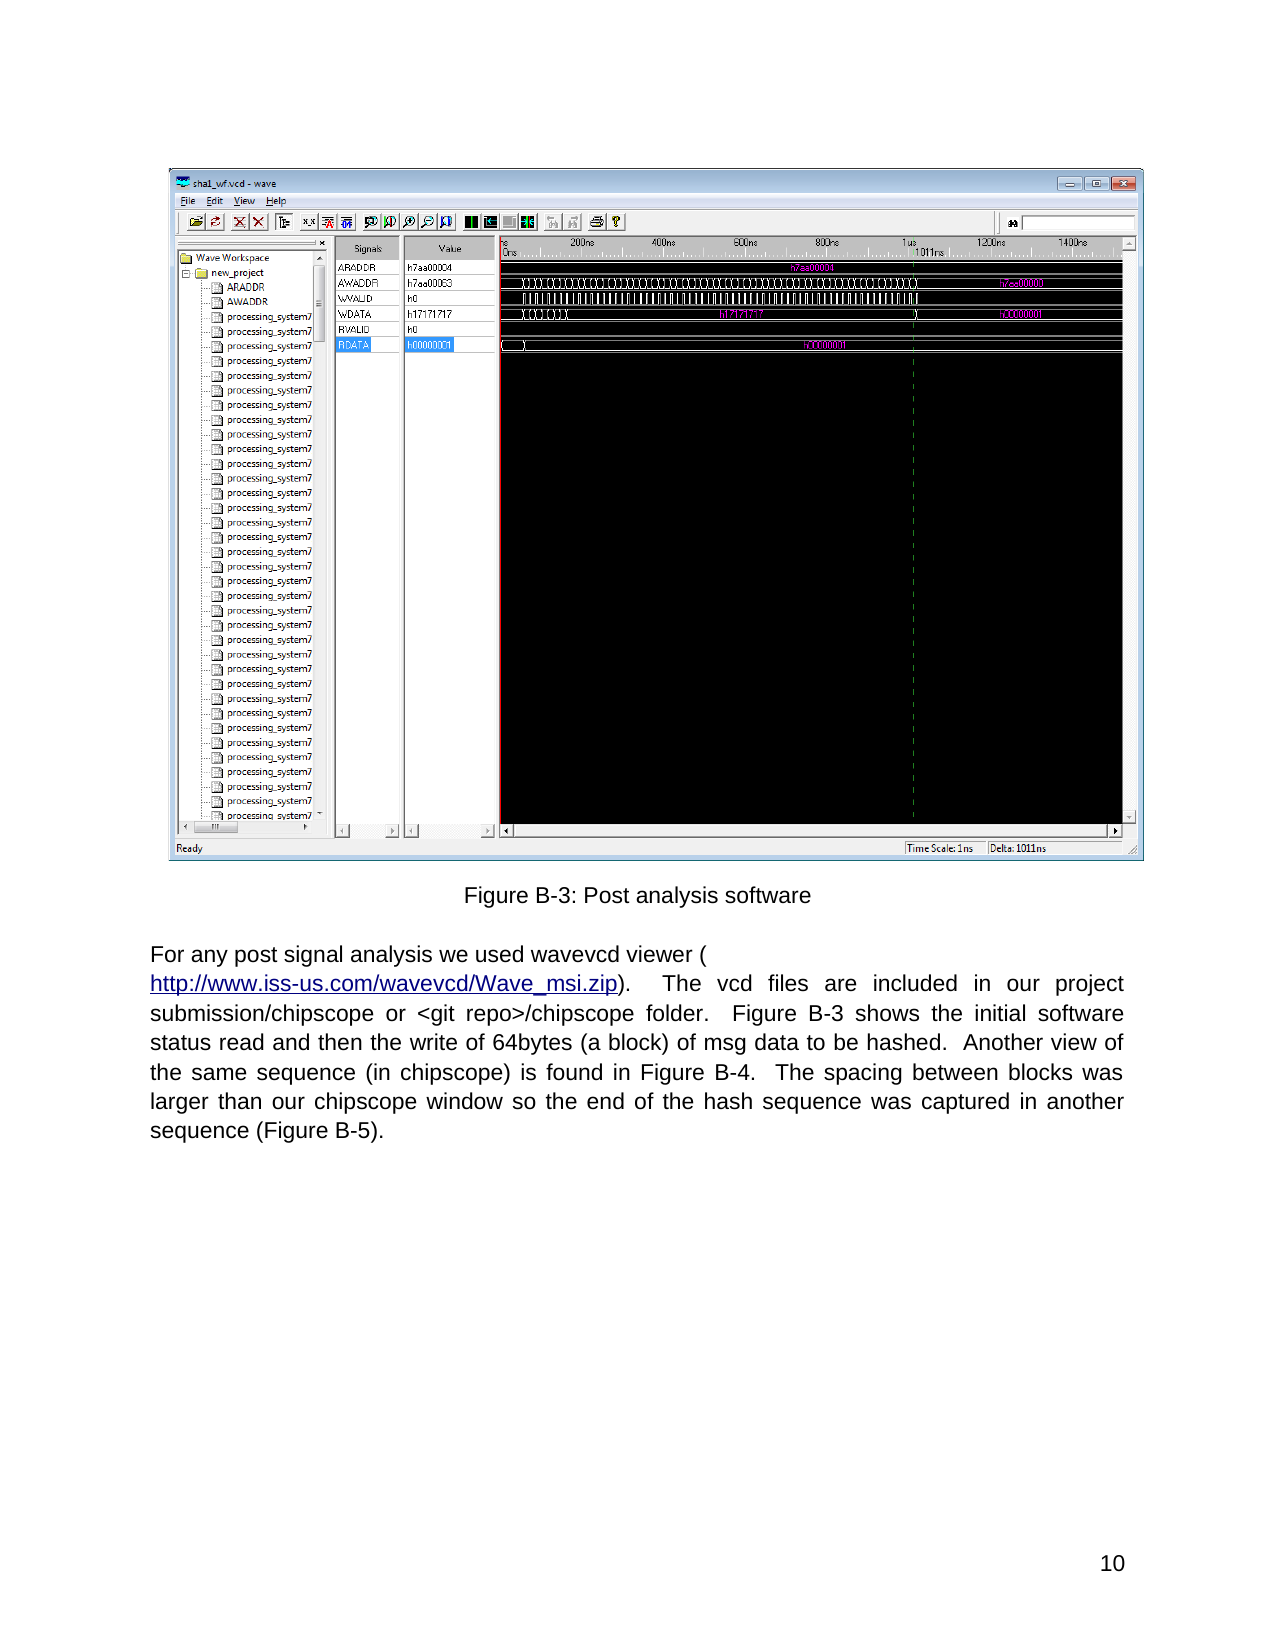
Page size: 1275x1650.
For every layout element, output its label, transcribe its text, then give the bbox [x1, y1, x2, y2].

picture [168, 168, 1144, 861]
text Figure B-3: Post analysis software [150, 883, 1125, 908]
text For any post signal analysis we used wavevcd viewer ( [150, 942, 1125, 967]
text http://www.iss-us.com/wavevcd/Wave_msi.zip). The vcd files are included in our project submission/chipscope or <git repo>/chipscope folder. Figure B-3 shows the initial software status read and then the write of 64bytes (a block) of msg data to be hashed. Another view of the same sequence (in chipscope) is found in Figure B-4. The spacing between blocks was larger than our chipscope window so the end of the hash sequence was captured in another sequence (Figure B-5). [150, 971, 1125, 1143]
